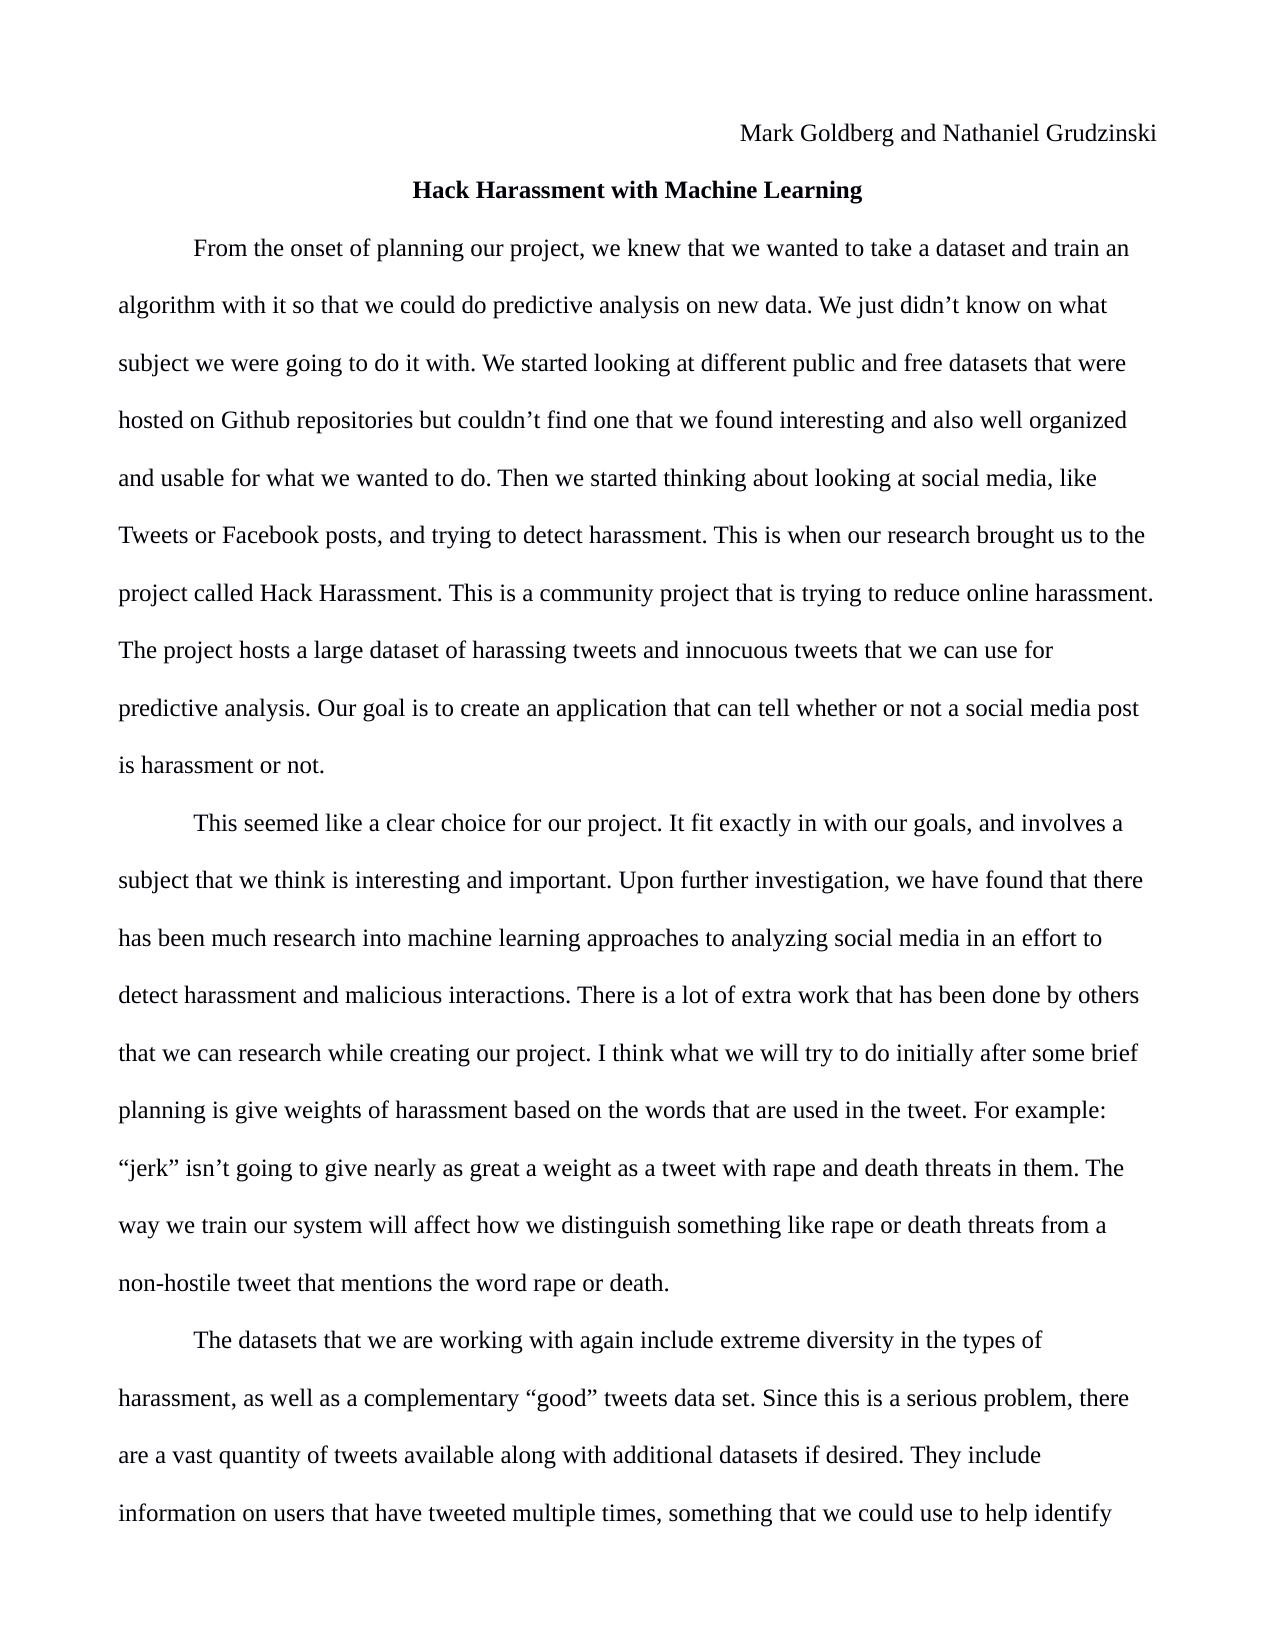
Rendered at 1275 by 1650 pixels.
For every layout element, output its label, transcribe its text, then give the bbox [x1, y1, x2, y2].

text From the onset of planning our project, we knew that we wanted to take a dataset and train an algorithm with it so that we could do predictive analysis on new data. We just didn’t know on what subject we were going to do it with. We started looking at different public and free datasets that were hosted on Github repositories but couldn’t find one that we found interesting and also well organized and usable for what we wanted to do. Then we started thinking about looking at social media, like Tweets or Facebook posts, and trying to detect harassment. This is when our research brought us to the project called Hack Harassment. This is a community project that is trying to reduce online harassment. The project hosts a large dataset of harassing tweets and innocuous tweets that we can use for predictive analysis. Our goal is to create an application that can tell whether or not a social media post is harassment or not. [118, 233, 1157, 779]
text The datasets that we are working with again include extreme diversity in the types of harassment, as well as a complementary “good” tweets data set. Since this is a serious problem, there are a vast quantity of tweets available along with additional datasets if desired. They include information on users that have tweeted multiple times, something that we could use to help identify [118, 1326, 1157, 1527]
text Hack Harassment with Machine Learning [118, 176, 1157, 204]
text This seemed like a clear choice for our project. It fit exactly in with our goals, and involves a subject that we think is interesting and important. Upon further investigation, we have found that there has been much research into machine learning approaches to analyzing social media in an effort to detect harassment and malicious interactions. There is a lot of extra work that has been done by others that we can research while creating our project. I think what we will try to do initially after some brief planning is give weights of harassment based on the words that are used in the tweet. For example: “jerk” isn’t going to give nearly as great a weight as a tweet with rape and death threats in them. The way we train our system will affect how we distinguish something like rape or death threats from a non-hostile tweet that mentions the word rape or death. [118, 808, 1157, 1297]
text Mark Goldberg and Nathaniel Grudzinski [118, 118, 1157, 147]
